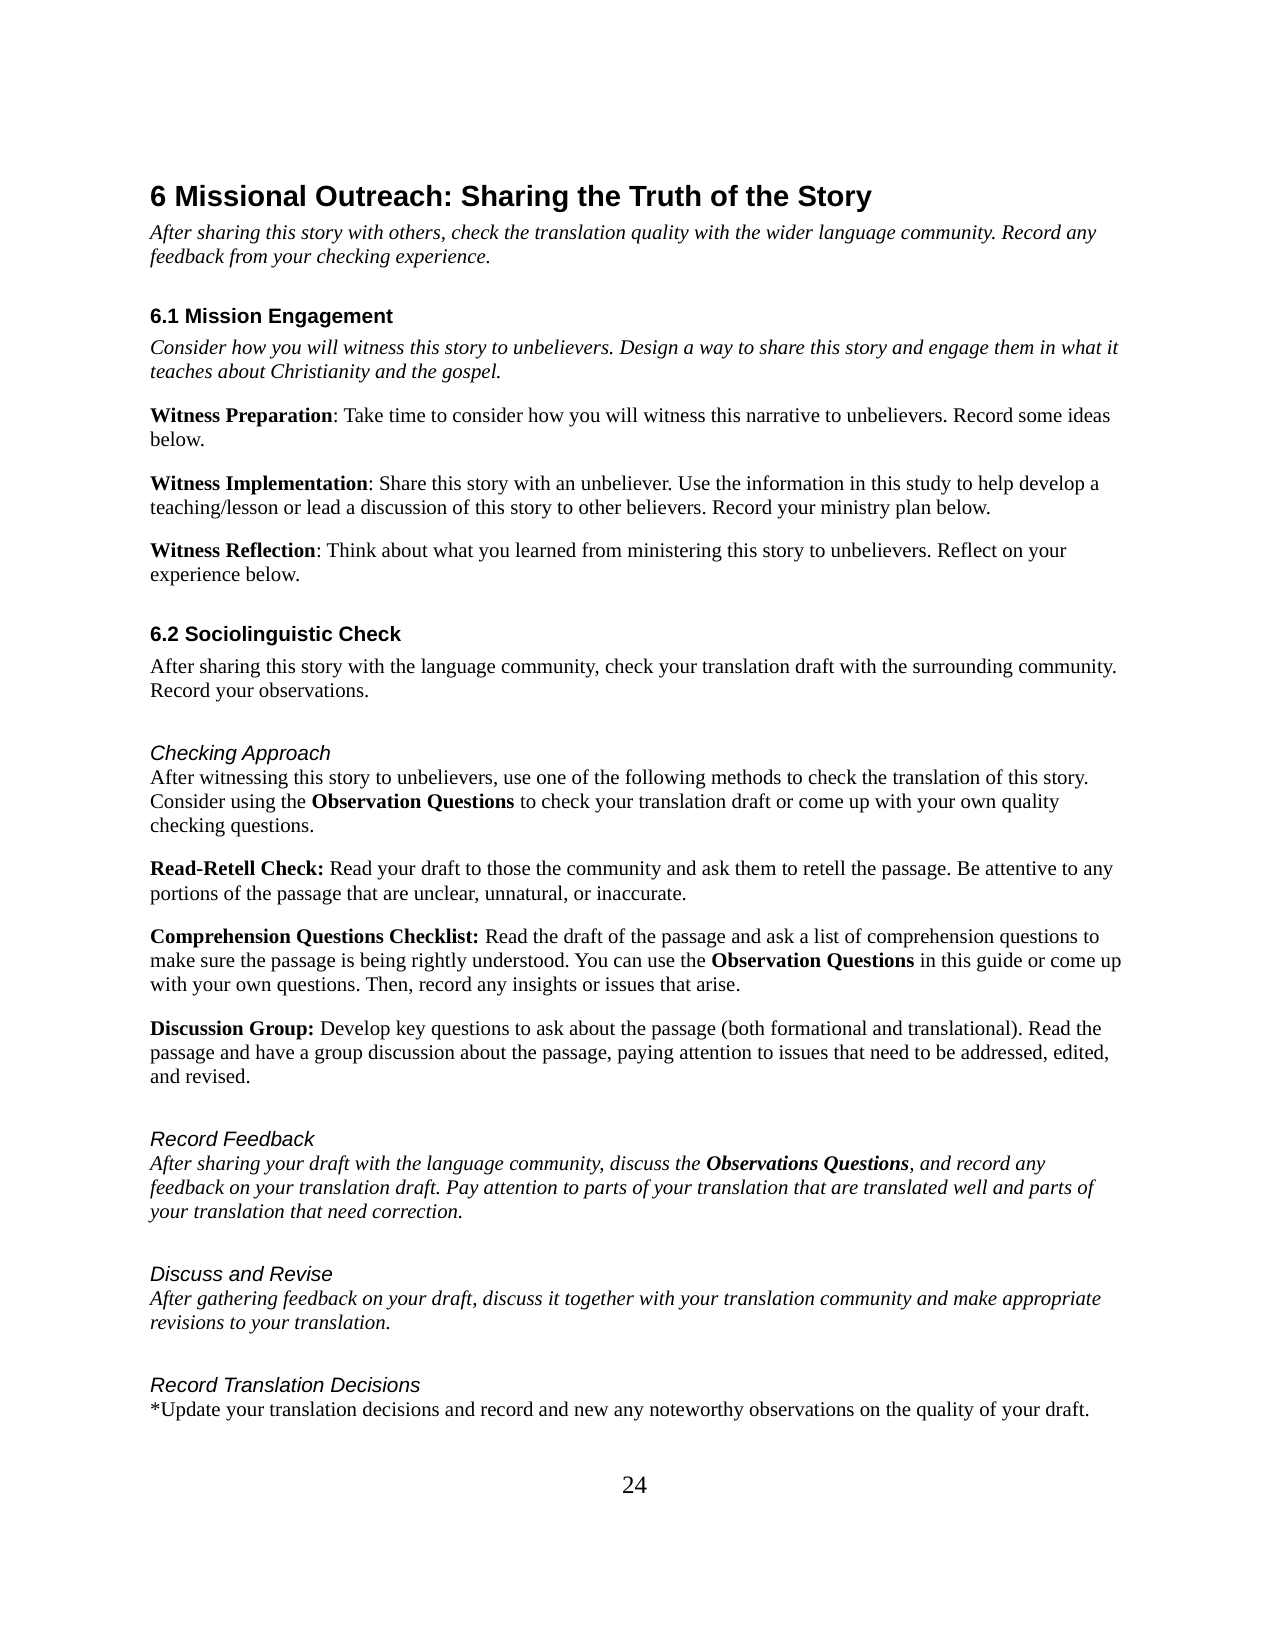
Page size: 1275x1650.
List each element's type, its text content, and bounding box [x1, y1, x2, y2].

subtitle Discuss and Revise [150, 1262, 1125, 1286]
text Discussion Group: Develop key questions to ask about the passage (both formational and translational). Read the passage and have a group discussion about the passage, paying attention to issues that need to be addressed, edited, and revised. [150, 1016, 1125, 1088]
subtitle 6.2 Sociolinguistic Check [150, 622, 1125, 646]
text Consider how you will witness this story to unbelievers. Design a way to share this story and engage them in what it teaches about Christianity and the gospel. [150, 335, 1125, 383]
text Comprehension Questions Checklist: Read the draft of the passage and ask a list of comprehension questions to make sure the passage is being rightly understood. You can use the Observation Questions in this guide or come up with your own questions. Then, record any insights or issues that arise. [150, 924, 1125, 996]
text Read-Retell Check: Read your draft to those the community and ask them to retell the passage. Be attentive to any portions of the passage that are unclear, unnatural, or inaccurate. [150, 856, 1125, 904]
text Witness Implementation: Share this story with an unbeliever. Use the information in this study to help develop a teaching/lesson or lead a discussion of this story to other believers. Record your ministry plan below. [150, 471, 1125, 519]
subtitle 6.1 Mission Engagement [150, 304, 1125, 328]
text After sharing your draft with the language community, discuss the Observations Questions, and record any feedback on your translation draft. Pay attention to parts of your translation that are translated well and parts of your translation that need correction. [150, 1151, 1125, 1223]
text Witness Reflection: Think about what you learned from ministering this story to unbelievers. Reflect on your experience below. [150, 538, 1125, 586]
subtitle Checking Approach [150, 741, 1125, 765]
subtitle Record Feedback [150, 1127, 1125, 1151]
text After gathering feedback on your draft, discuss it together with your translation community and make appropriate revisions to your translation. [150, 1286, 1125, 1334]
text After witnessing this story to unbelievers, use one of the following methods to check the translation of this story. Consider using the Observation Questions to check your translation draft or come up with your own quality checking questions. [150, 765, 1125, 837]
text *Update your translation decisions and record and new any noteworthy observations on the quality of your draft. [150, 1397, 1125, 1421]
text After sharing this story with others, check the translation quality with the wider language community. Record any feedback from your checking experience. [150, 220, 1125, 268]
text Witness Preparation: Take time to consider how you will witness this narrative to unbelievers. Record some ideas below. [150, 403, 1125, 451]
text After sharing this story with the language community, check your translation draft with the surrounding community. Record your observations. [150, 654, 1125, 702]
subtitle 6 Missional Outreach: Sharing the Truth of the Story [150, 179, 1125, 212]
subtitle Record Translation Decisions [150, 1373, 1125, 1397]
